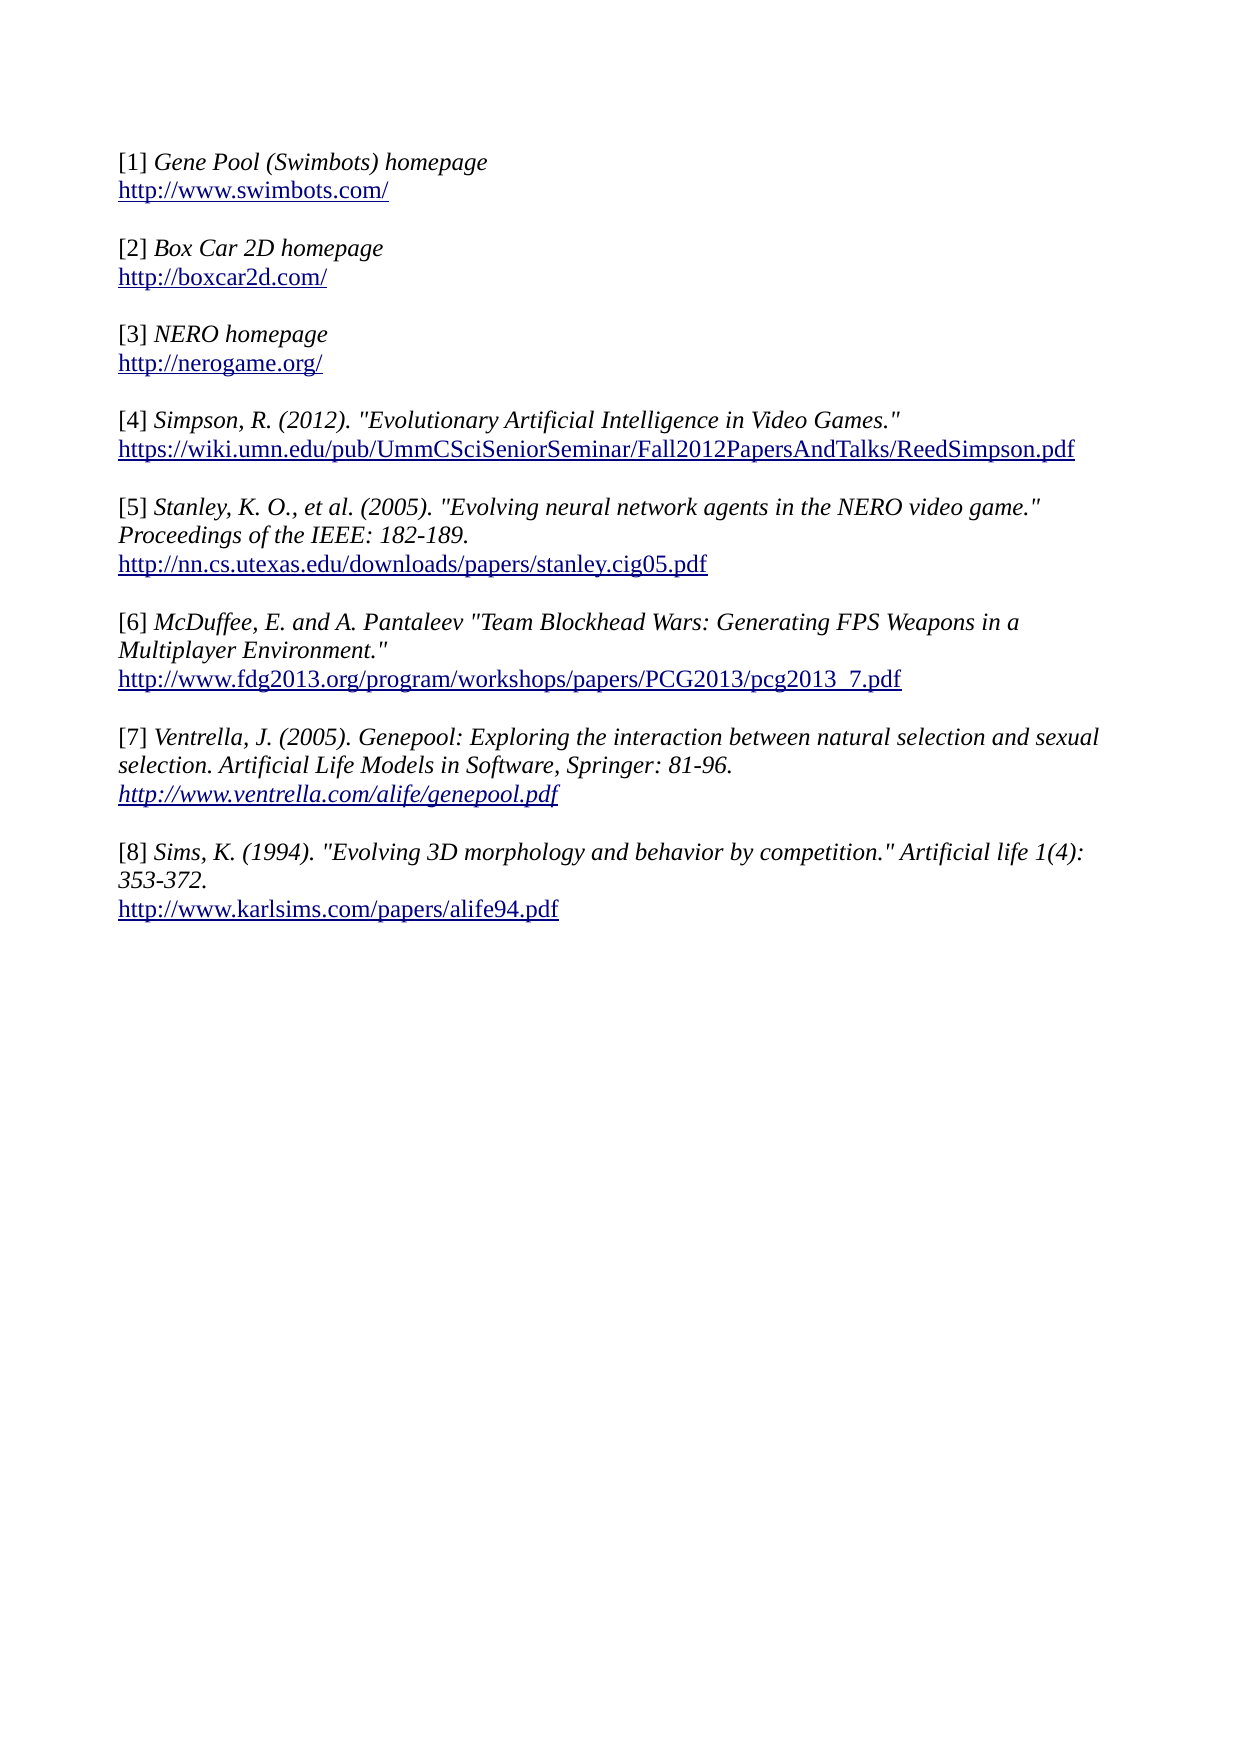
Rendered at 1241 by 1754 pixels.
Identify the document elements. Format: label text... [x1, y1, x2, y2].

text [4] Simpson, R. (2012). "Evolutionary Artificial Intelligence in Video Games." [118, 406, 1122, 434]
text http://nerogame.org/ [118, 348, 1122, 377]
text [3] NERO homepage [118, 319, 1122, 348]
text https://wiki.umn.edu/pub/UmmCSciSeniorSeminar/Fall2012PapersAndTalks/ReedSimpson.pdf [118, 434, 1122, 463]
text [2] Box Car 2D homepage [118, 233, 1122, 262]
text http://www.ventrella.com/alife/genepool.pdf [118, 779, 1122, 808]
text [8] Sims, K. (1994). "Evolving 3D morphology and behavior by competition." Artificial life 1(4): 353-372. [118, 837, 1122, 894]
text [6] McDuffee, E. and A. Pantaleev "Team Blockhead Wars: Generating FPS Weapons in a Multiplayer Environment." [118, 607, 1122, 664]
text http://www.fdg2013.org/program/workshops/papers/PCG2013/pcg2013_7.pdf [118, 664, 1122, 693]
text http://www.karlsims.com/papers/alife94.pdf [118, 894, 1122, 923]
text [7] Ventrella, J. (2005). Genepool: Exploring the interaction between natural selection and sexual selection. Artificial Life Models in Software, Springer: 81-96. [118, 722, 1122, 779]
text [5] Stanley, K. O., et al. (2005). "Evolving neural network agents in the NERO video game." Proceedings of the IEEE: 182-189. [118, 492, 1122, 549]
text [1] Gene Pool (Swimbots) homepage [118, 147, 1122, 176]
text http://www.swimbots.com/ [118, 176, 1122, 204]
text http://boxcar2d.com/ [118, 262, 1122, 291]
text http://nn.cs.utexas.edu/downloads/papers/stanley.cig05.pdf [118, 549, 1122, 578]
